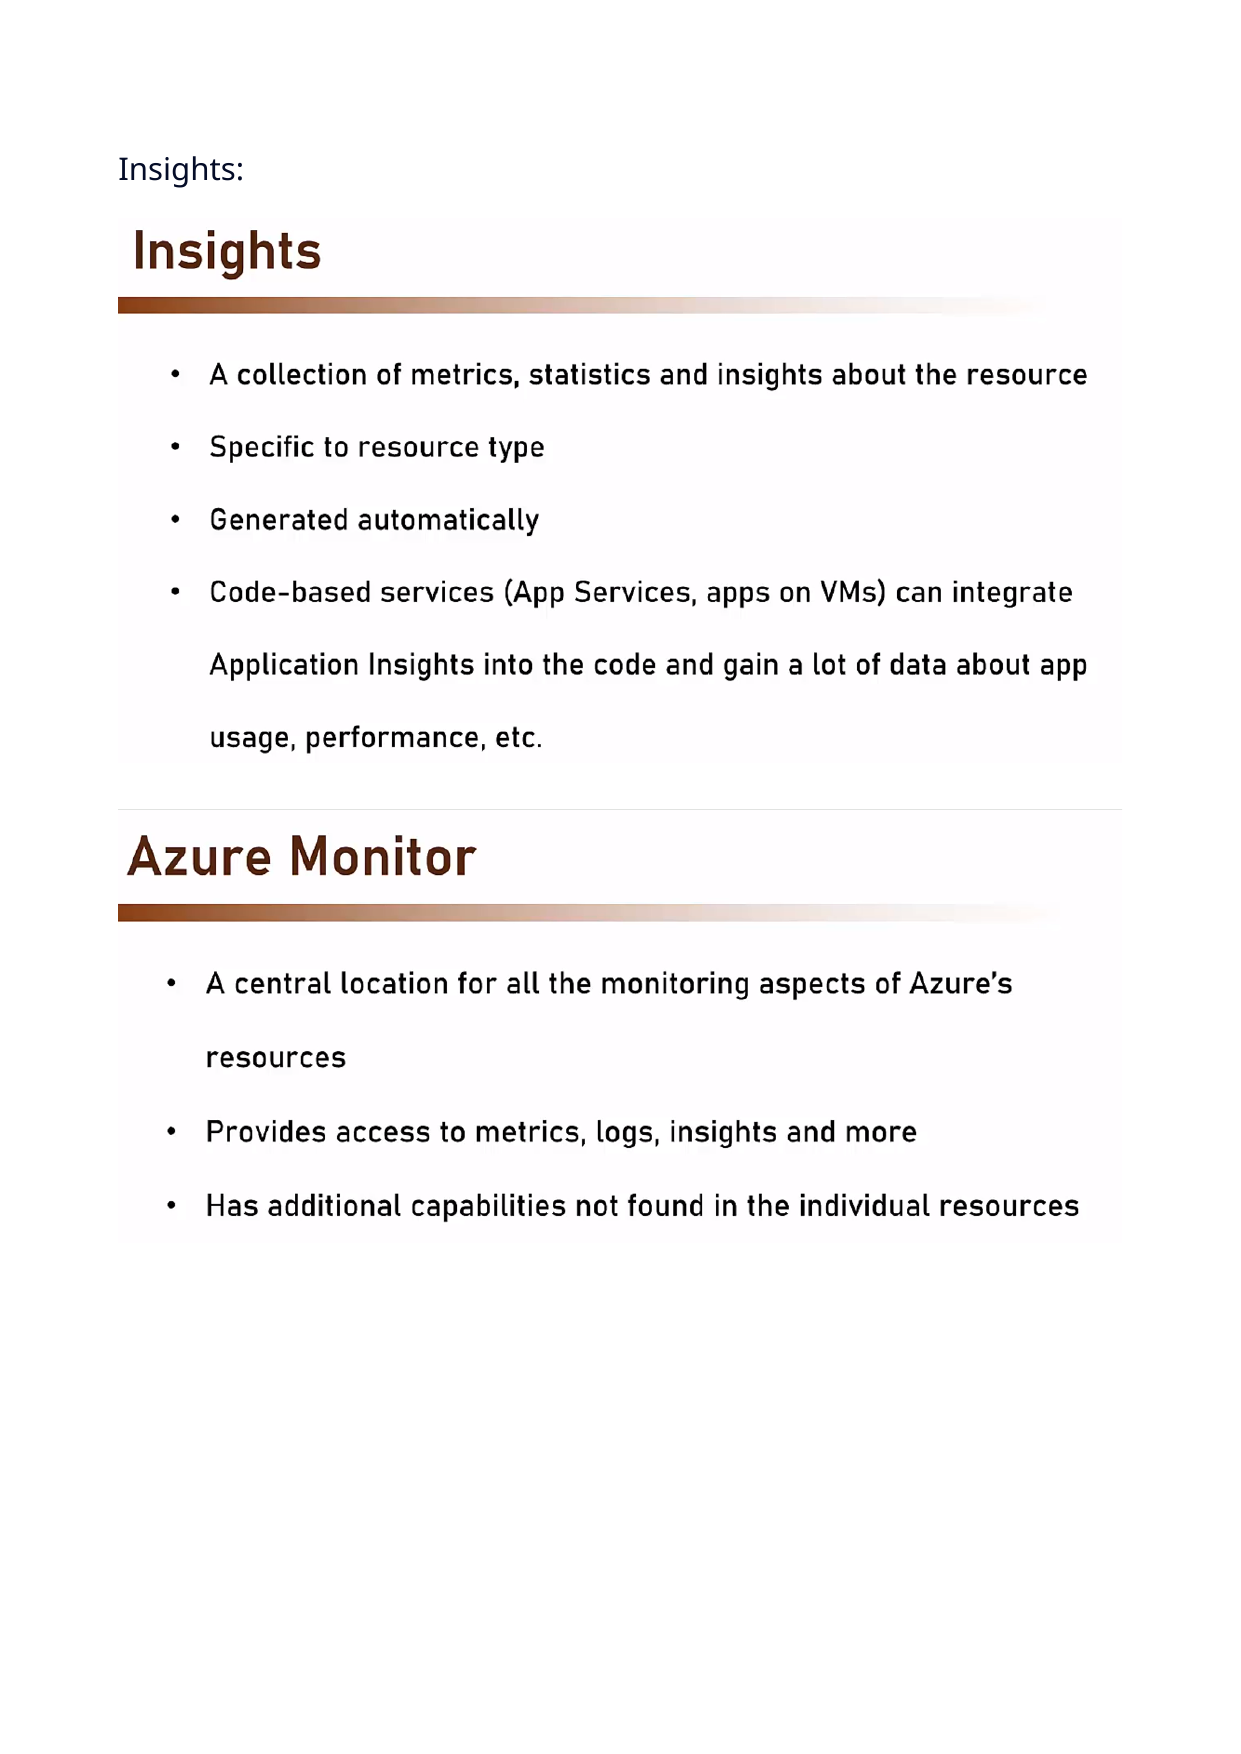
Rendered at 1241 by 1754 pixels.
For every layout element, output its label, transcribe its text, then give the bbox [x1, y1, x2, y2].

picture [118, 218, 1123, 763]
picture [118, 805, 1123, 1243]
text Insights: [118, 147, 1122, 189]
